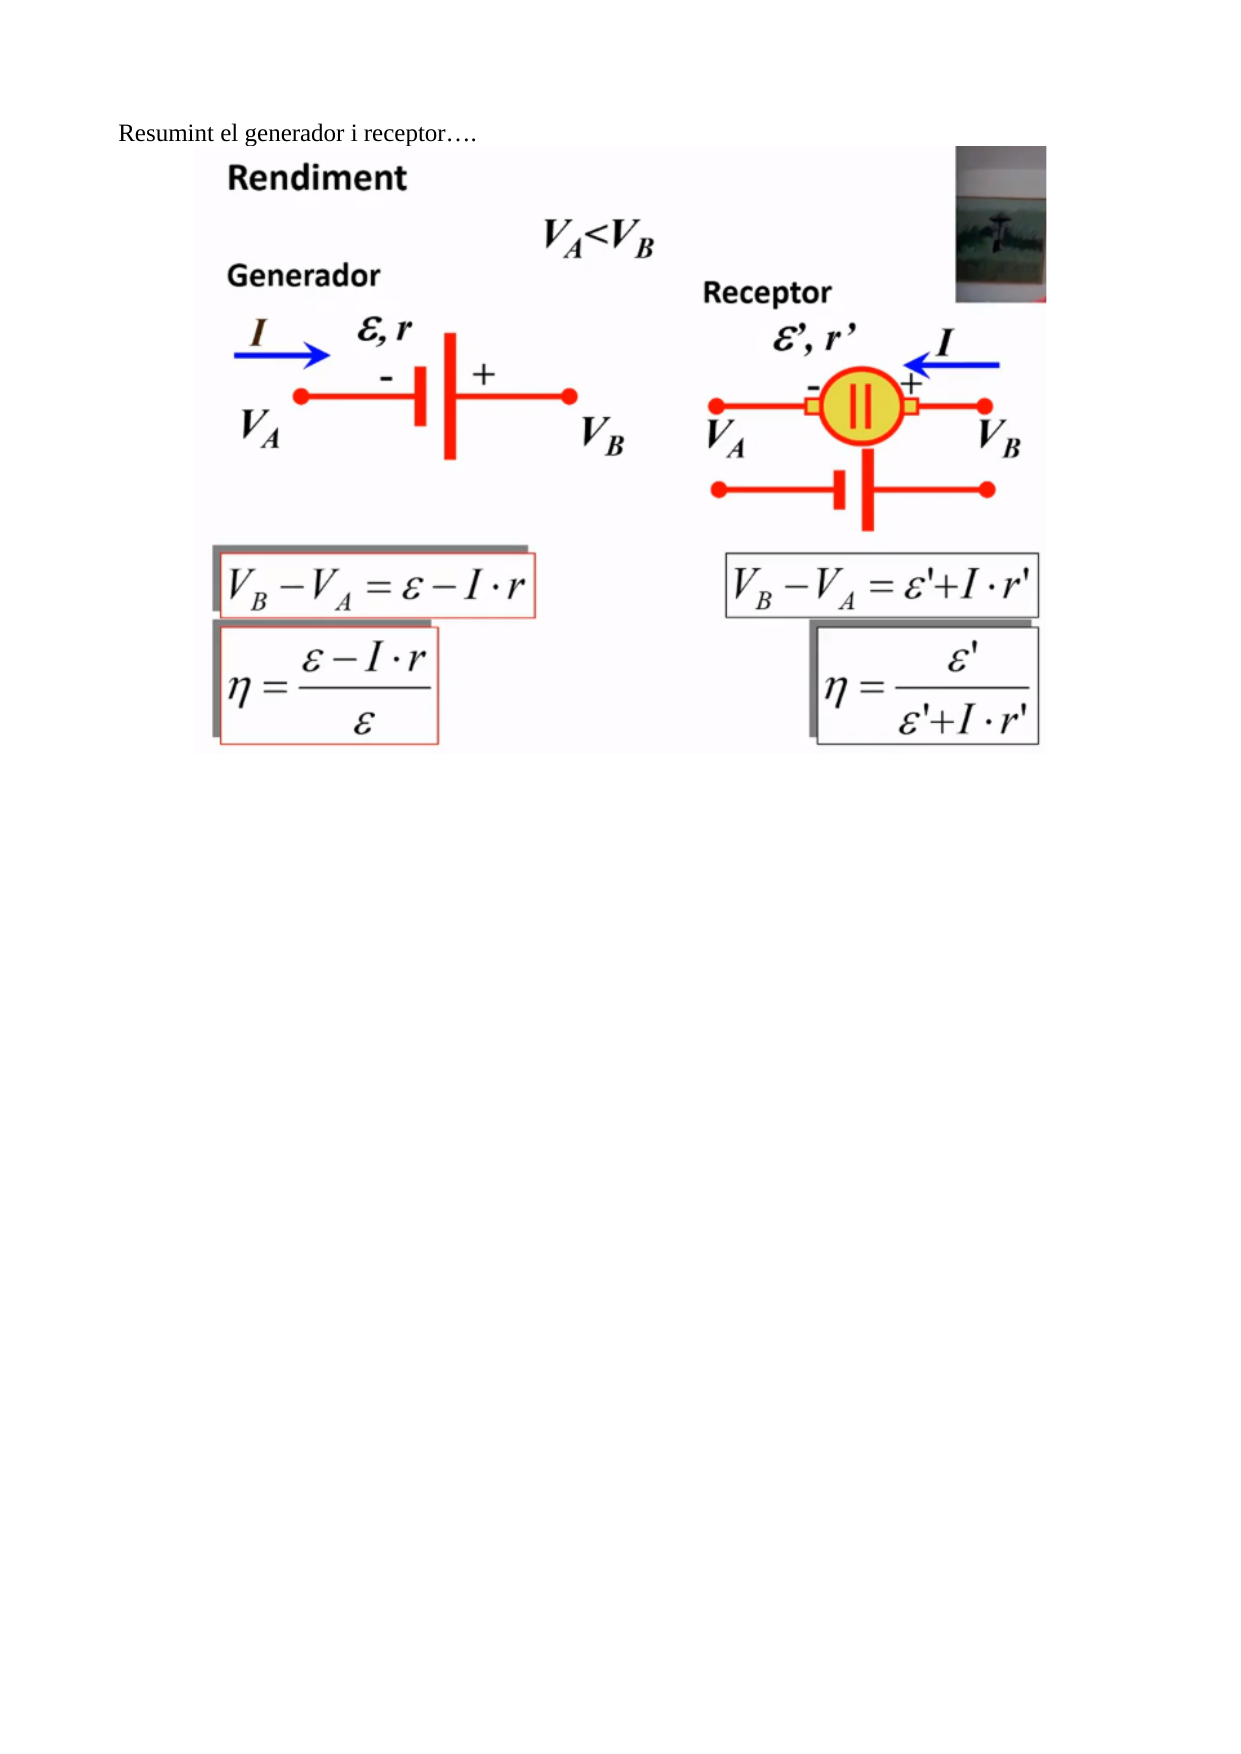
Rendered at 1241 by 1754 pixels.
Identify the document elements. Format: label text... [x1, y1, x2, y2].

picture [193, 146, 1047, 754]
text Resumint el generador i receptor…. [118, 118, 1122, 147]
